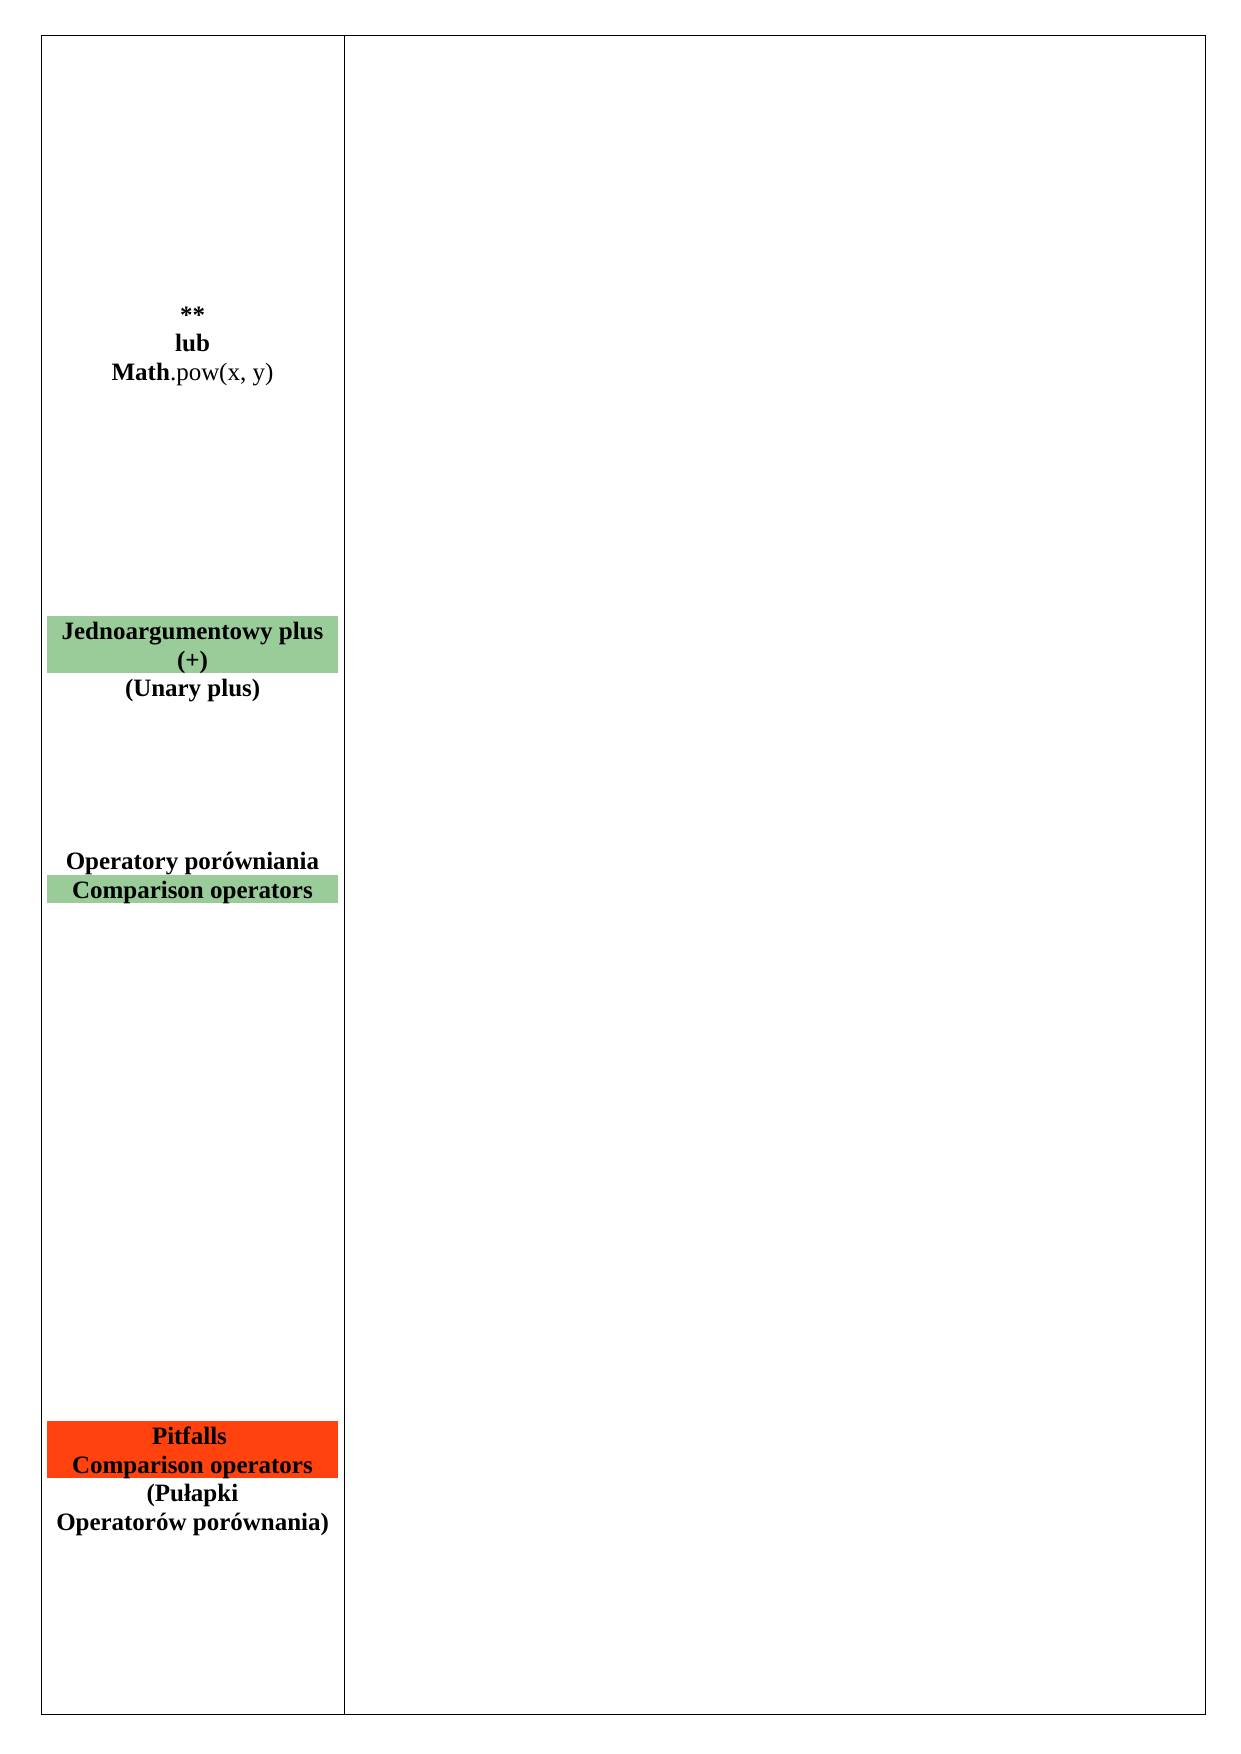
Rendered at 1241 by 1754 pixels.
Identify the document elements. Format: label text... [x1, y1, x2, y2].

table_header [345, 36, 1205, 1714]
table_header -- ** lub Math.pow(x, y) Jednoargumentowy plus (+) (Unary plus) Operatory porówniania Comparison operators Pitfalls Comparison operators (Pułapki Operatorów porównania) [42, 36, 344, 1714]
